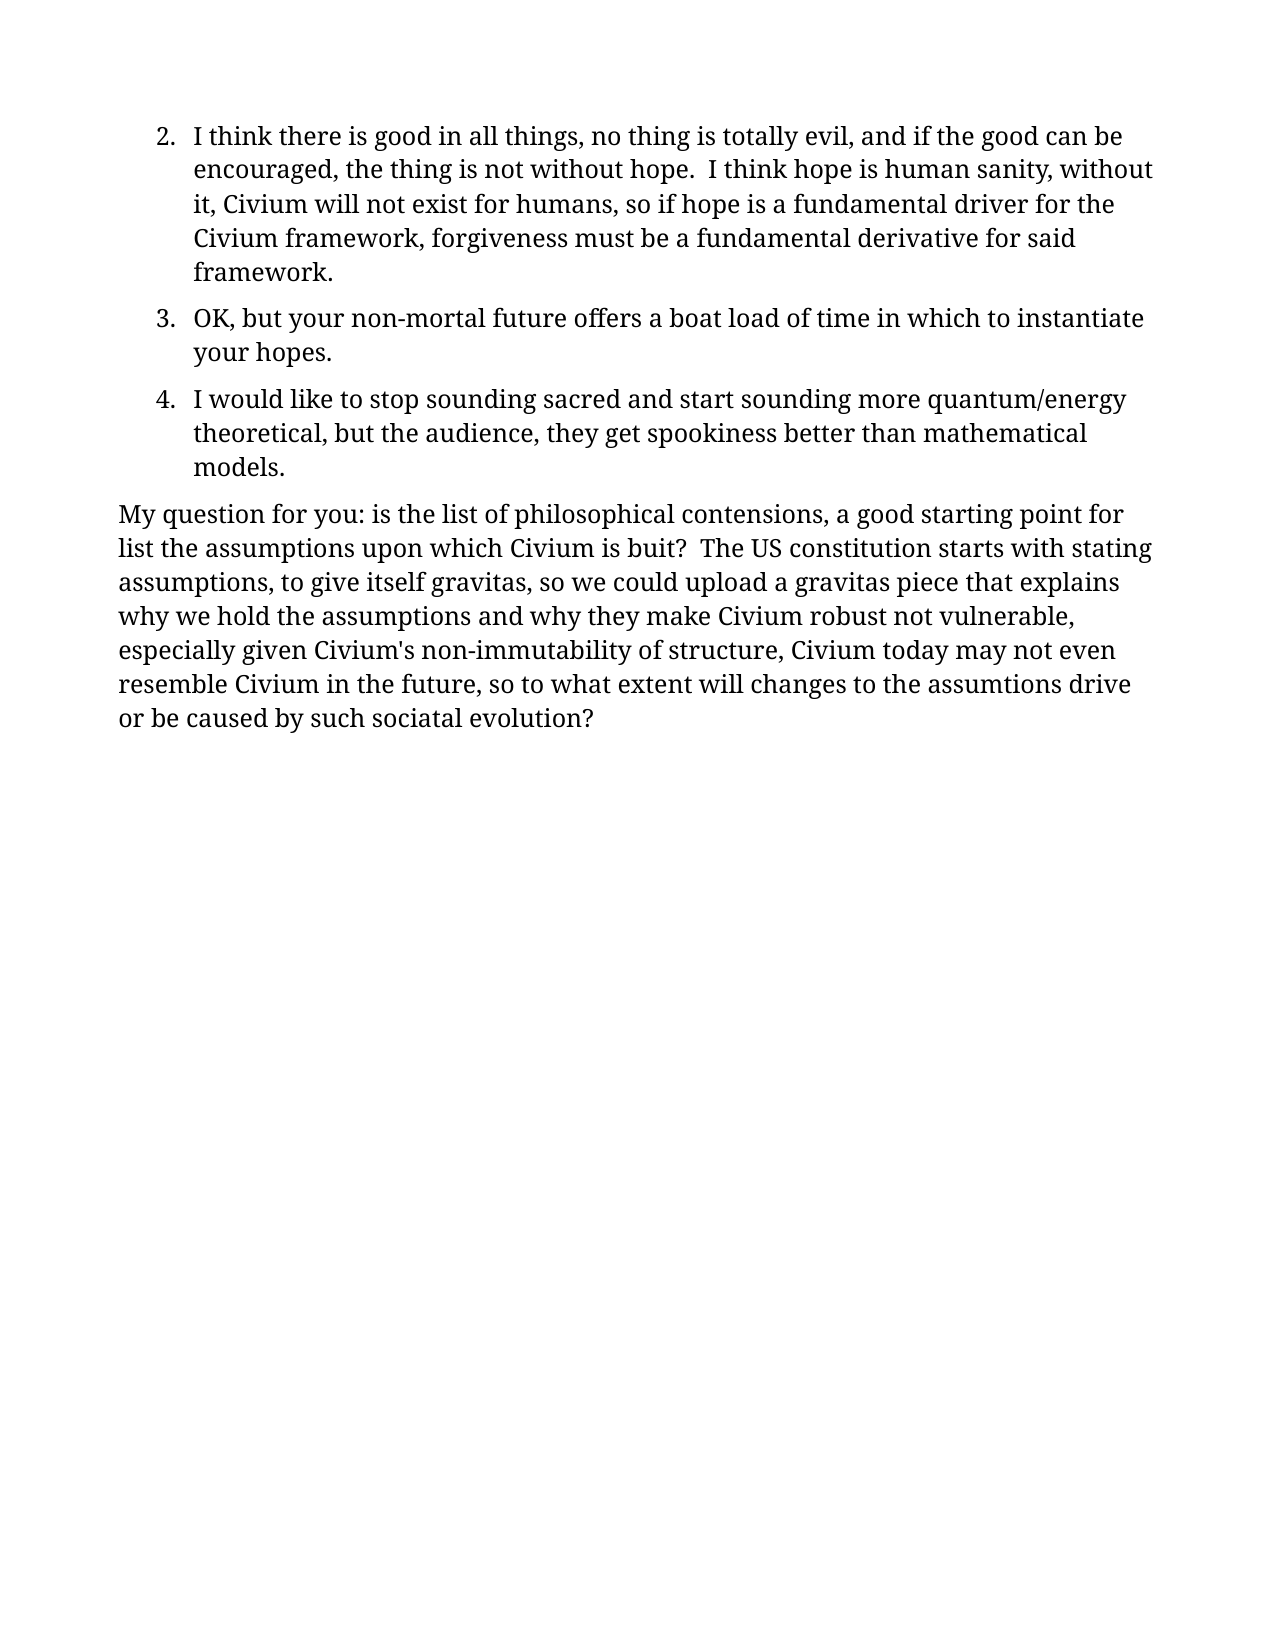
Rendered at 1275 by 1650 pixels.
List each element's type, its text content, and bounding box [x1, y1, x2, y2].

text My question for you: is the list of philosophical contensions, a good starting point for list the assumptions upon which Civium is buit? The US constitution starts with stating assumptions, to give itself gravitas, so we could upload a gravitas piece that explains why we hold the assumptions and why they make Civium robust not vulnerable, especially given Civium's non-immutability of structure, Civium today may not even resemble Civium in the future, so to what extent will changes to the assumtions drive or be caused by such sociatal evolution? [118, 496, 1157, 735]
list I would like to stop sounding sacred and start sounding more quantum/energy theoretical, but the audience, they get spookiness better than mathematical models. [156, 382, 1157, 484]
list I think there is good in all things, no thing is totally evil, and if the good can be encouraged, the thing is not without hope. I think hope is human sanity, without it, Civium will not exist for humans, so if hope is a fundamental driver for the Civium framework, forgiveness must be a fundamental derivative for said framework. [156, 118, 1157, 288]
list OK, but your non-mortal future offers a boat load of time in which to instantiate your hopes. [156, 301, 1157, 369]
